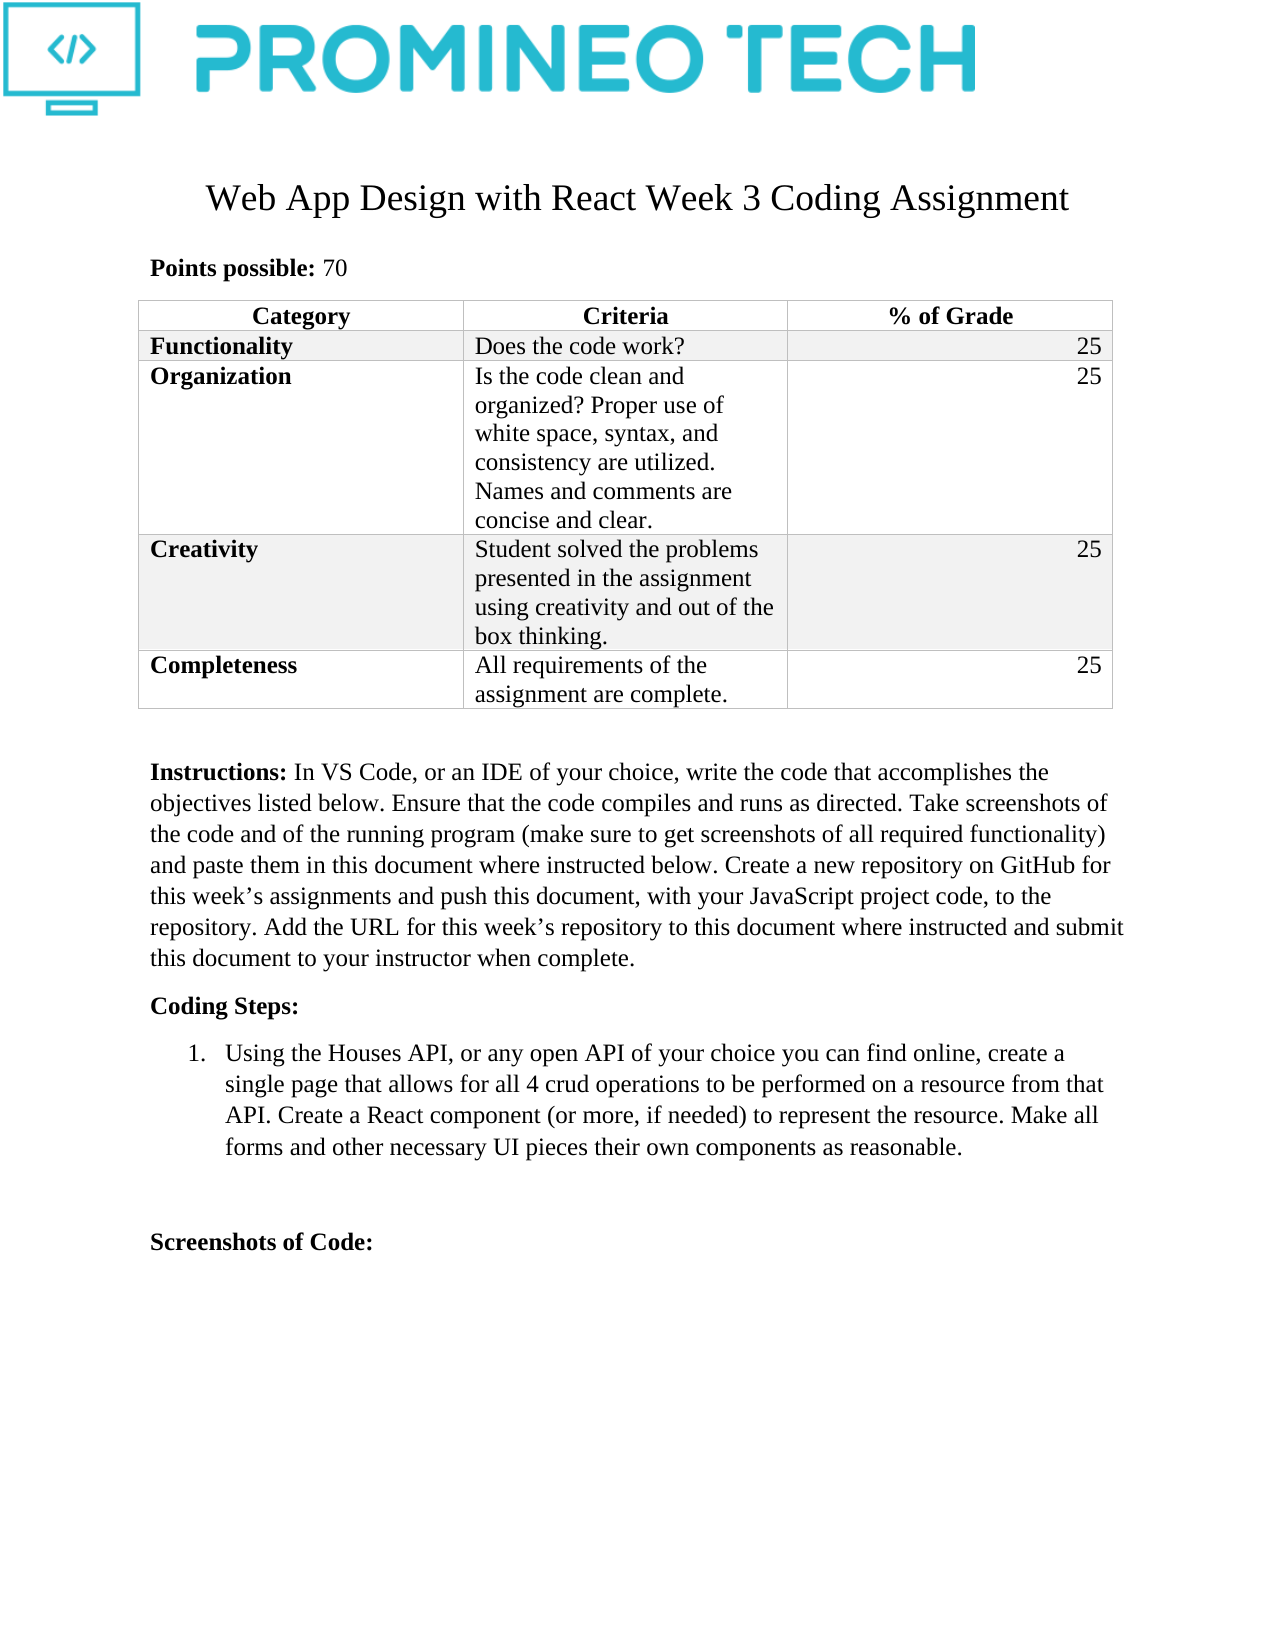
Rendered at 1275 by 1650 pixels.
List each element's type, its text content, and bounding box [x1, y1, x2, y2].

table_cell Does the code work? [464, 331, 787, 360]
table_cell 25 [788, 361, 1112, 533]
text Instructions: In VS Code, or an IDE of your choice, write the code that accomplishes the objectives listed below. Ensure that the code compiles and runs as directed. Take screenshots of the code and of the running program (make sure to get screenshots of all required functionality) and paste them in this document where instructed below. Create a new repository on GitHub for this week’s assignments and push this document, with your JavaScript project code, to the repository. Add the URL for this week’s repository to this document where instructed and submit this document to your instructor when complete. [150, 757, 1125, 972]
text Screenshots of Code: [150, 1227, 1125, 1256]
table_cell 25 [788, 651, 1112, 708]
table_cell 25 [788, 535, 1112, 649]
table_cell All requirements of the assignment are complete. [464, 651, 787, 708]
table_cell Functionality [139, 331, 463, 360]
table_cell 25 [788, 331, 1112, 360]
table_header % of Grade [788, 301, 1112, 330]
table_cell Completeness [139, 651, 463, 708]
table_cell Organization [139, 361, 463, 533]
table_cell Student solved the problems presented in the assignment using creativity and out of the box thinking. [464, 535, 787, 649]
table_cell Creativity [139, 535, 463, 649]
picture [0, 0, 975, 119]
list Using the Houses API, or any open API of your choice you can find online, create a single page that allows for all 4 crud operations to be performed on a resource from that API. Create a React component (or more, if needed) to represent the resource. Make all forms and other necessary UI pieces their own components as reasonable. [187, 1038, 1125, 1160]
text Coding Steps: [150, 991, 1125, 1019]
table_header Criteria [464, 301, 787, 330]
table_cell Is the code clean and organized? Proper use of white space, syntax, and consistency are utilized. Names and comments are concise and clear. [464, 361, 787, 533]
table_header Category [139, 301, 463, 330]
subtitle Web App Design with React Week 3 Coding Assignment [150, 175, 1125, 218]
text Points possible: 70 [150, 222, 1125, 281]
